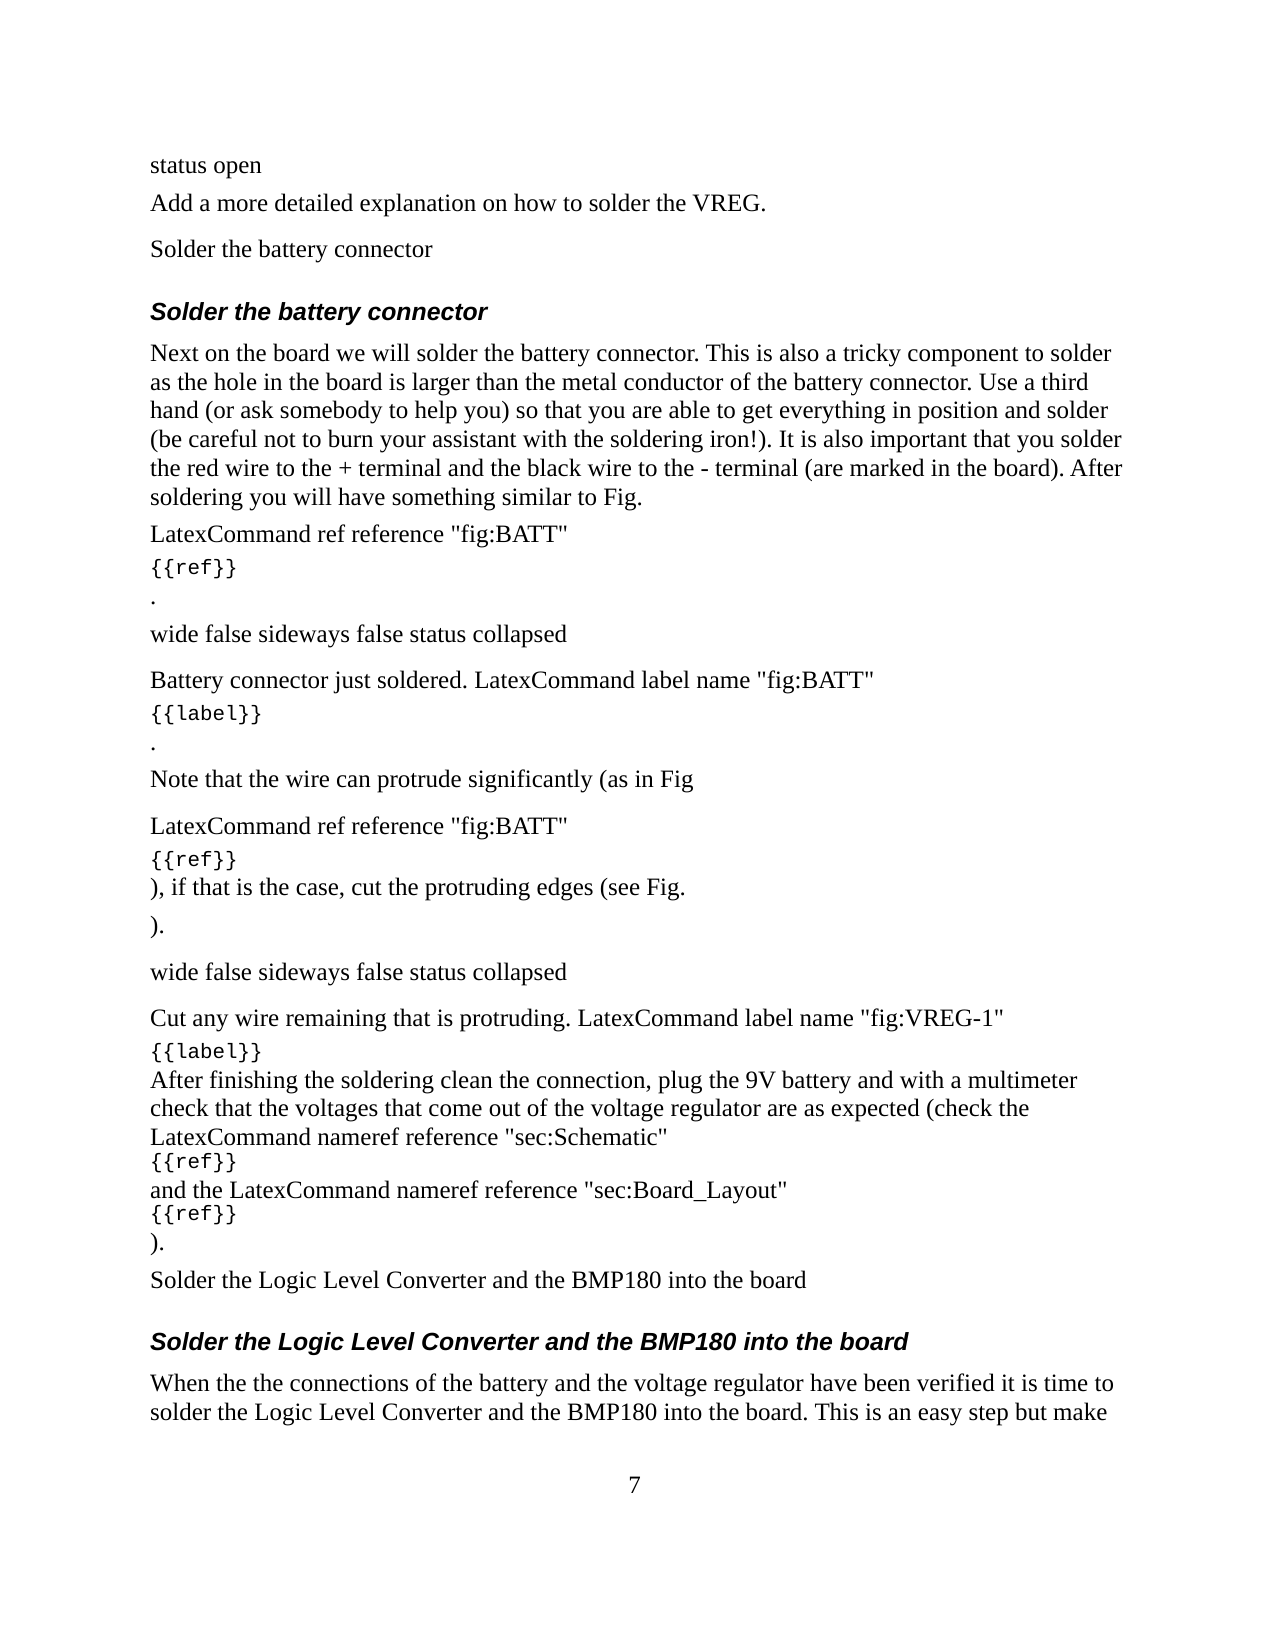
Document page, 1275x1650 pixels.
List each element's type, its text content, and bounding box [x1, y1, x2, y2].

text and the LatexCommand nameref reference "sec:Board_Layout" [150, 1175, 1125, 1203]
text {{ref}} [150, 557, 1125, 581]
text {{ref}} [150, 1203, 1125, 1227]
text Next on the board we will solder the battery connector. This is also a tricky component to solder as the hole in the board is larger than the metal conductor of the battery connector. Use a third hand (or ask somebody to help you) so that you are able to get everything in position and solder (be careful not to burn your assistant with the soldering iron!). It is also important that you solder the red wire to the + terminal and the black wire to the - terminal (are marked in the board). After soldering you will have something similar to Fig. [150, 338, 1125, 511]
text LatexCommand ref reference "fig:BATT" [150, 519, 1125, 548]
text Solder the Logic Level Converter and the BMP180 into the board [150, 1265, 1125, 1293]
text {{label}} [150, 1041, 1125, 1065]
text Note that the wire can protrude significantly (as in Fig [150, 764, 1125, 793]
text . [150, 581, 1125, 610]
text status open [150, 150, 1125, 179]
text Add a more detailed explanation on how to solder the VREG. [150, 188, 1125, 216]
subtitle Solder the battery connector [150, 297, 1125, 326]
text {{label}} [150, 703, 1125, 727]
text wide false sideways false status collapsed [150, 619, 1125, 647]
text Cut any wire remaining that is protruding. LatexCommand label name "fig:VREG-1" [150, 1003, 1125, 1032]
text Solder the battery connector [150, 234, 1125, 263]
text After finishing the soldering clean the connection, plug the 9V battery and with a multimeter check that the voltages that come out of the voltage regulator are as expected (check the LatexCommand nameref reference "sec:Schematic" [150, 1065, 1125, 1151]
text ), if that is the case, cut the protruding edges (see Fig. [150, 872, 1125, 901]
subtitle Solder the Logic Level Converter and the BMP180 into the board [150, 1327, 1125, 1356]
text Battery connector just soldered. LatexCommand label name "fig:BATT" [150, 665, 1125, 694]
text . [150, 727, 1125, 755]
text {{ref}} [150, 1151, 1125, 1175]
text ). [150, 910, 1125, 939]
text {{ref}} [150, 849, 1125, 872]
text wide false sideways false status collapsed [150, 957, 1125, 986]
text ). [150, 1227, 1125, 1256]
text LatexCommand ref reference "fig:BATT" [150, 811, 1125, 840]
text When the the connections of the battery and the voltage regulator have been verified it is time to solder the Logic Level Converter and the BMP180 into the board. This is an easy step but make [150, 1368, 1125, 1426]
